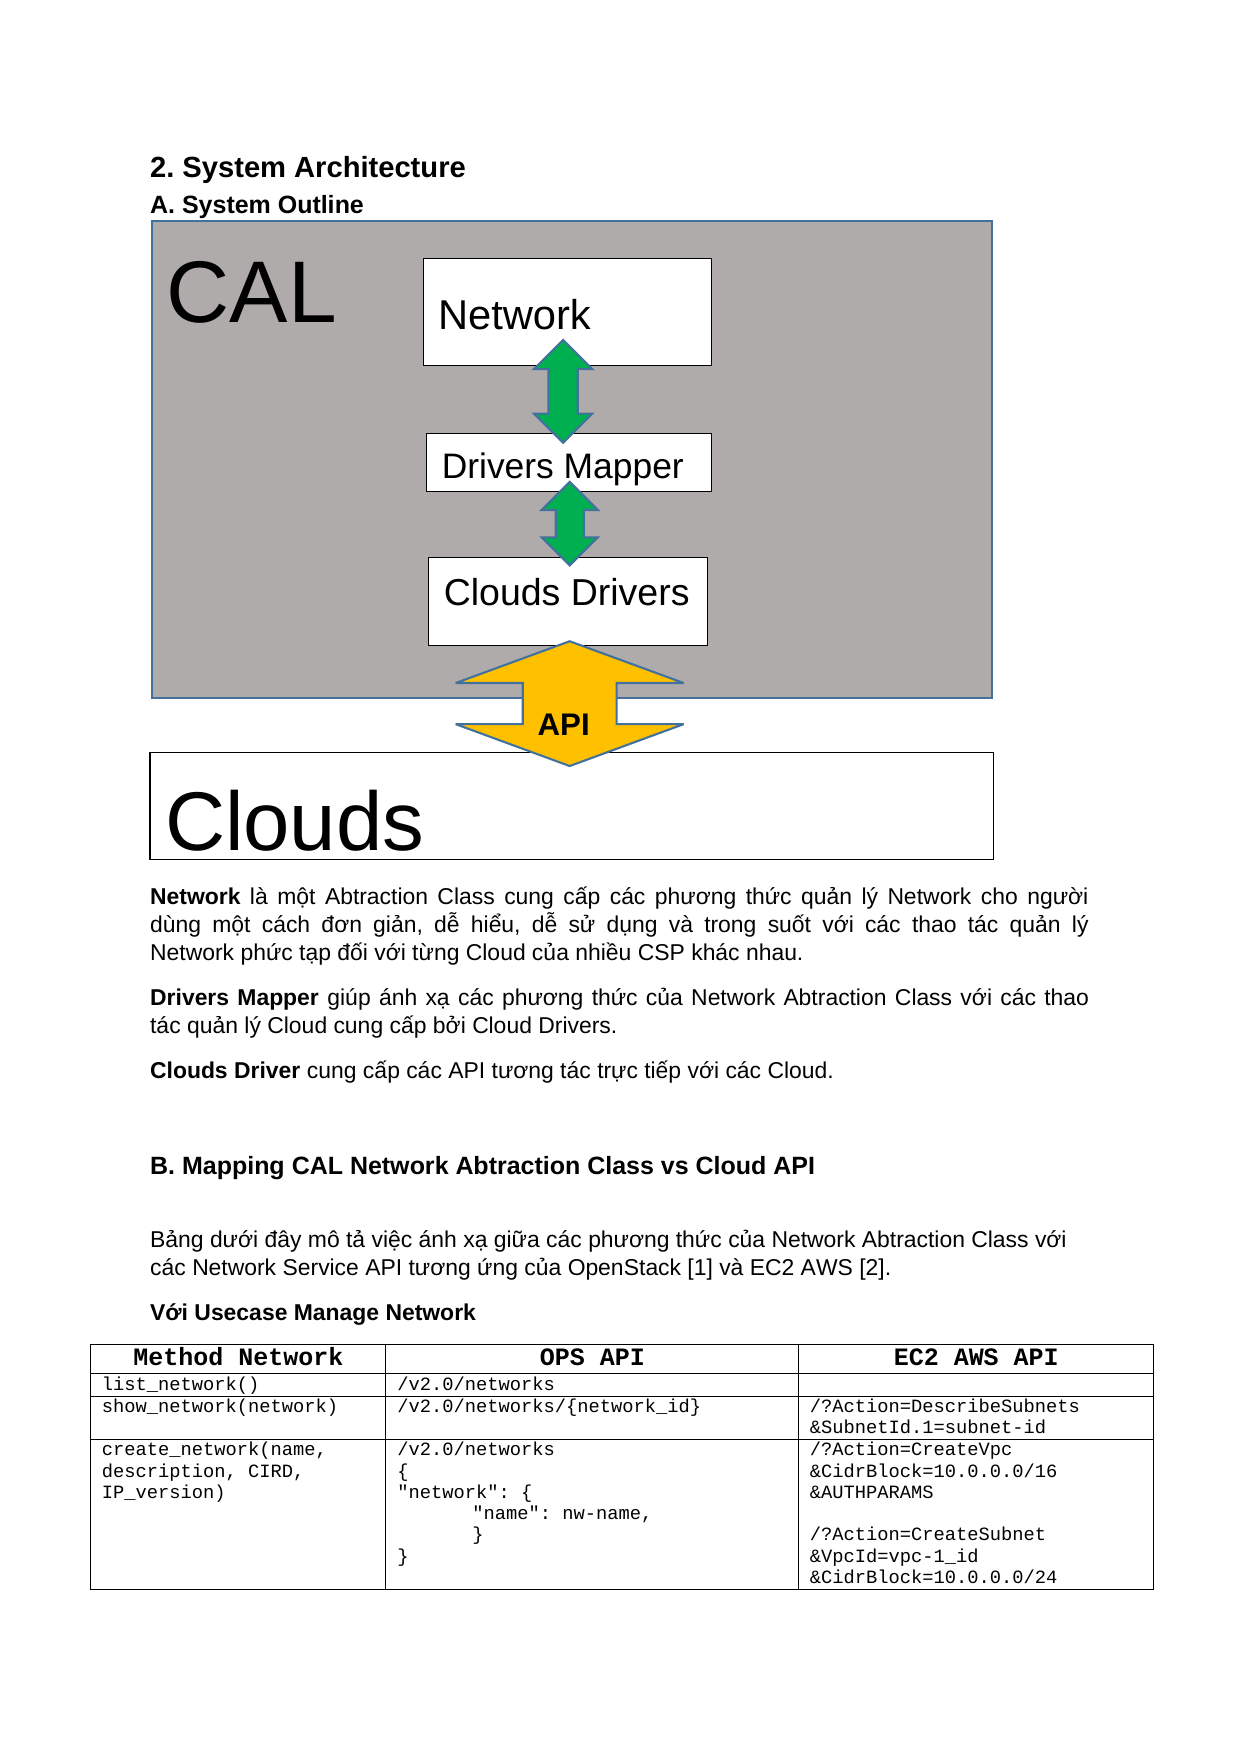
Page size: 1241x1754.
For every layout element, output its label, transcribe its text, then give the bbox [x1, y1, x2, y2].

table_header EC2 AWS API [799, 1345, 1153, 1373]
table_cell /v2.0/networks [386, 1374, 798, 1396]
table_cell /?Action=DescribeSubnets &SubnetId.1=subnet-id [799, 1397, 1153, 1439]
table_cell /v2.0/networks/​{network_id}​ [386, 1397, 798, 1439]
text Clouds Driver cung cấp các API tương tác trực tiếp với các Cloud. [150, 1057, 1090, 1083]
table_cell /?Action=CreateVpc &CidrBlock=10.0.0.0/16 &AUTHPARAMS /?Action=CreateSubnet &VpcId=vpc-1_id &CidrBlock=10.0.0.0/24 [799, 1440, 1153, 1589]
table_cell create_network(name, description, CIRD, IP_version) [91, 1440, 385, 1589]
subtitle 2. System Architecture [150, 150, 1090, 183]
text Drivers Mapper giúp ánh xạ các phương thức của Network Abtraction Class với các thao tác quản lý Cloud cung cấp bởi Cloud Drivers. [150, 984, 1090, 1038]
table_cell [799, 1374, 1153, 1396]
subtitle A. System Outline [150, 190, 1090, 219]
table_header Method Network [91, 1345, 385, 1373]
table_cell show_network(network) [91, 1397, 385, 1439]
text Network là một Abtraction Class cung cấp các phương thức quản lý Network cho người dùng một cách đơn giản, dễ hiểu, dễ sử dụng và trong suốt với các thao tác quản lý Network phức tạp đối với từng Cloud của nhiều CSP khác nhau. [150, 883, 1090, 966]
table_cell /v2.0/networks { "network": { "name": nw-name, } } [386, 1440, 798, 1589]
text Với Usecase Manage Network [150, 1299, 1090, 1325]
table_header OPS API [386, 1345, 798, 1373]
table_cell list_network() [91, 1374, 385, 1396]
subtitle B. Mapping CAL Network Abtraction Class vs Cloud API [150, 1151, 1090, 1179]
text Bảng dưới đây mô tả việc ánh xạ giữa các phương thức của Network Abtraction Class với các Network Service API tương ứng của OpenStack [1] và EC2 AWS [2]. [150, 1226, 1090, 1281]
